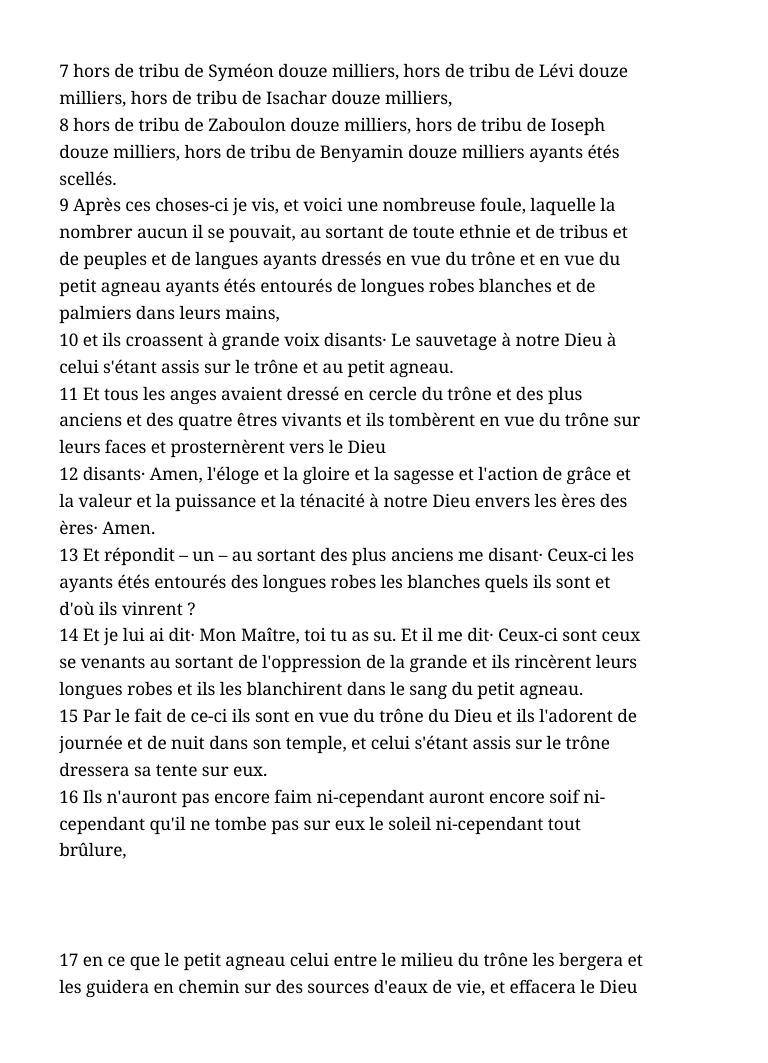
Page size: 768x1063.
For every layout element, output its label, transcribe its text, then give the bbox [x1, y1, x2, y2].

text 7 hors de tribu de Syméon douze milliers, hors de tribu de Lévi douze milliers, hors de tribu de Isachar douze milliers, 8 hors de tribu de Zaboulon douze milliers, hors de tribu de Ioseph douze milliers, hors de tribu de Benyamin douze milliers ayants étés scellés. 9 Après ces choses-ci je vis, et voici une nombreuse foule, laquelle la nombrer aucun il se pouvait, au sortant de toute ethnie et de tribus et de peuples et de langues ayants dressés en vue du trône et en vue du petit agneau ayants étés entourés de longues robes blanches et de palmiers dans leurs mains, 10 et ils croassent à grande voix disants· Le sauvetage à notre Dieu à celui s'étant assis sur le trône et au petit agneau. 11 Et tous les anges avaient dressé en cercle du trône et des plus anciens et des quatre êtres vivants et ils tombèrent en vue du trône sur leurs faces et prosternèrent vers le Dieu 12 disants· Amen, l'éloge et la gloire et la sagesse et l'action de grâce et la valeur et la puissance et la ténacité à notre Dieu envers les ères des ères· Amen. 13 Et répondit – un – au sortant des plus anciens me disant· Ceux-ci les ayants étés entourés des longues robes les blanches quels ils sont et d'où ils vinrent ? 14 Et je lui ai dit· Mon Maître, toi tu as su. Et il me dit· Ceux-ci sont ceux se venants au sortant de l'oppression de la grande et ils rincèrent leurs longues robes et ils les blanchirent dans le sang du petit agneau. 15 Par le fait de ce-ci ils sont en vue du trône du Dieu et ils l'adorent de journée et de nuit dans son temple, et celui s'étant assis sur le trône dressera sa tente sur eux. 16 Ils n'auront pas encore faim ni-cependant auront encore soif ni-cependant qu'il ne tombe pas sur eux le soleil ni-cependant tout brûlure, [59, 59, 649, 889]
text 17 en ce que le petit agneau celui entre le milieu du trône les bergera et les guidera en chemin sur des sources d'eaux de vie, et effacera le Dieu [59, 948, 649, 998]
